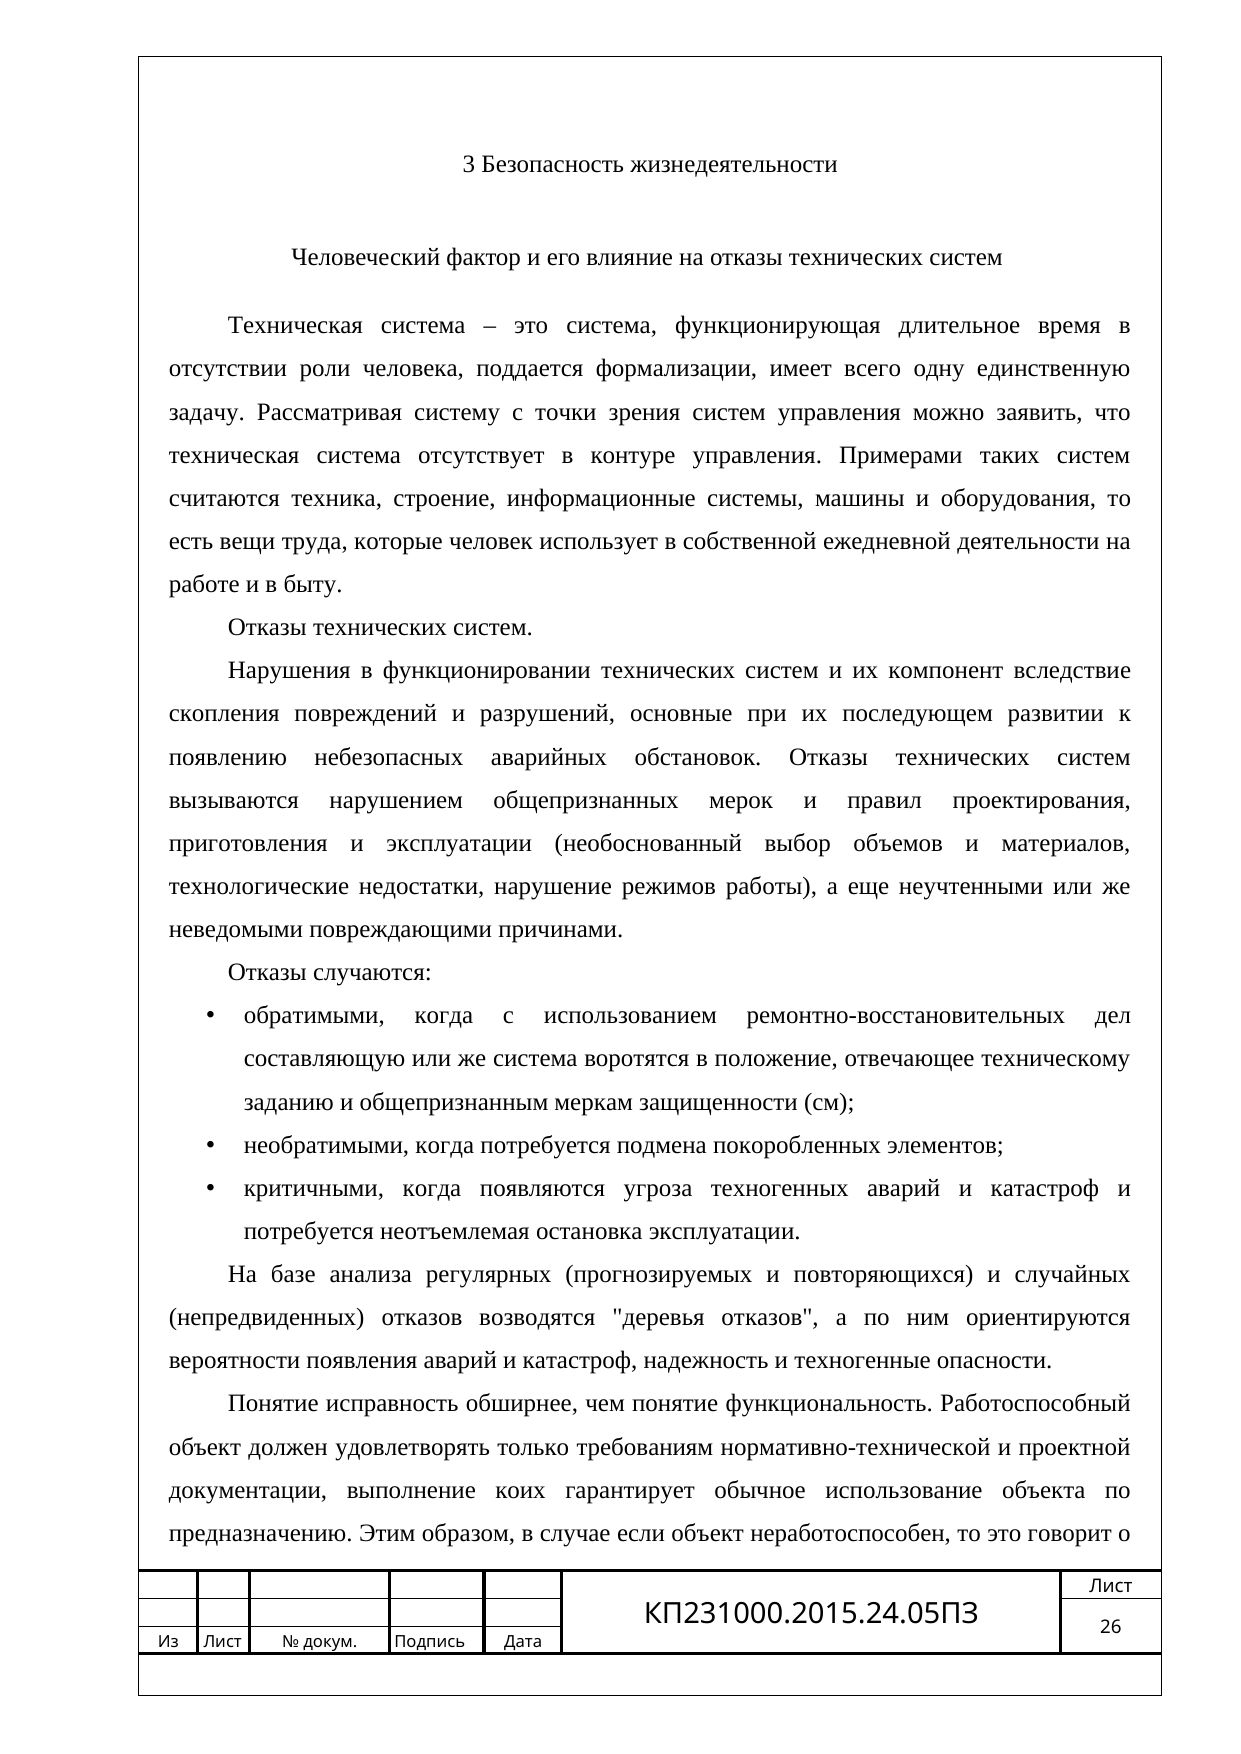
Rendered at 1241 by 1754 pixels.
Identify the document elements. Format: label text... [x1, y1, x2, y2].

list необратимыми, когда потребуется подмена покоробленных элементов; [206, 1130, 1132, 1158]
list критичными, когда появляются угроза техногенных аварий и катастроф и потребуется неотъемлемая остановка эксплуатации. [206, 1173, 1132, 1245]
subtitle 3 Безопасность жизнедеятельности [168, 149, 1132, 178]
text Понятие исправность обширнее, чем понятие функциональность. Работоспособный объект должен удовлетворять только требованиям нормативно-технической и проектной документации, выполнение коих гарантирует обычное использование объекта по предназначению. Этим образом, в случае если объект неработоспособен, то это говорит о [168, 1388, 1132, 1547]
text Отказы случаются: [168, 957, 1132, 986]
text Техническая система – это система, функционирующая длительное время в отсутствии роли человека, поддается формализации, имеет всего одну единственную задачу. Рассматривая систему с точки зрения систем управления можно заявить, что техническая система отсутствует в контуре управления. Примерами таких систем считаются техника, строение, информационные системы, машины и оборудования, то есть вещи труда, которые человек использует в собственной ежедневной деятельности на работе и в быту. [168, 310, 1132, 598]
text На базе анализа регулярных (прогнозируемых и повторяющихся) и случайных (непредвиденных) отказов возводятся "деревья отказов", а по ним ориентируются вероятности появления аварий и катастроф, надежность и техногенные опасности. [168, 1259, 1132, 1374]
list обратимыми, когда с использованием ремонтно-восстановительных дел составляющую или же система воротятся в положение, отвечающее техническому заданию и общепризнанным меркам защищенности (см); [206, 1000, 1132, 1115]
text Нарушения в функционировании технических систем и их компонент вследствие скопления повреждений и разрушений, основные при их последующем развитии к появлению небезопасных аварийных обстановок. Отказы технических систем вызываются нарушением общепризнанных мерок и правил проектирования, приготовления и эксплуатации (необоснованный выбор объемов и материалов, технологические недостатки, нарушение режимов работы), а еще неучтенными или же неведомыми повреждающими причинами. [168, 655, 1132, 943]
subtitle Человеческий фактор и его влияние на отказы технических систем [168, 242, 1132, 271]
text Отказы технических систем. [168, 612, 1132, 641]
